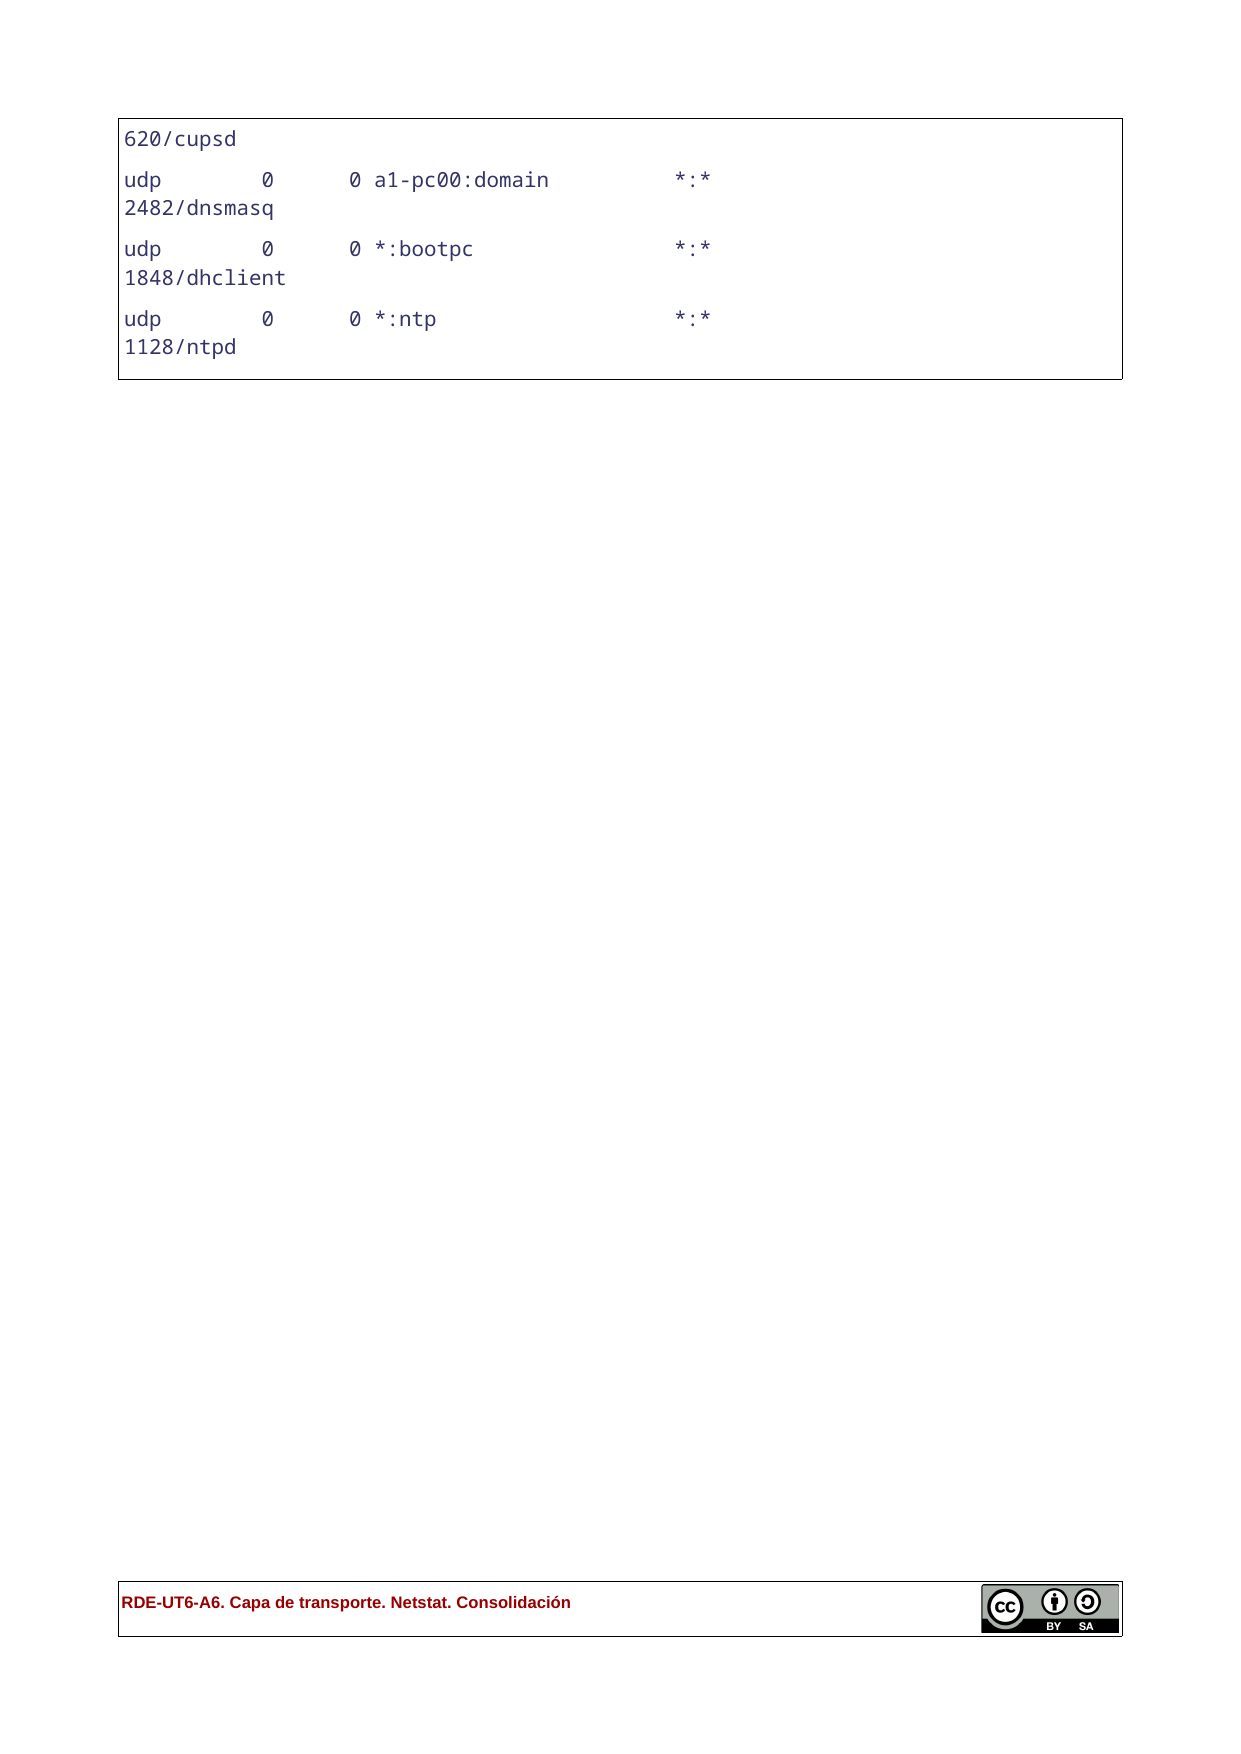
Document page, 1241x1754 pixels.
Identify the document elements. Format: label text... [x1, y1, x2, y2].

table_header 620/cupsd udp 0 0 a1-pc00:domain *:* 2482/dnsmasq udp 0 0 *:bootpc *:* 1848/dhclient udp 0 0 *:ntp *:* 1128/ntpd [119, 119, 1122, 379]
picture [981, 1584, 1119, 1633]
